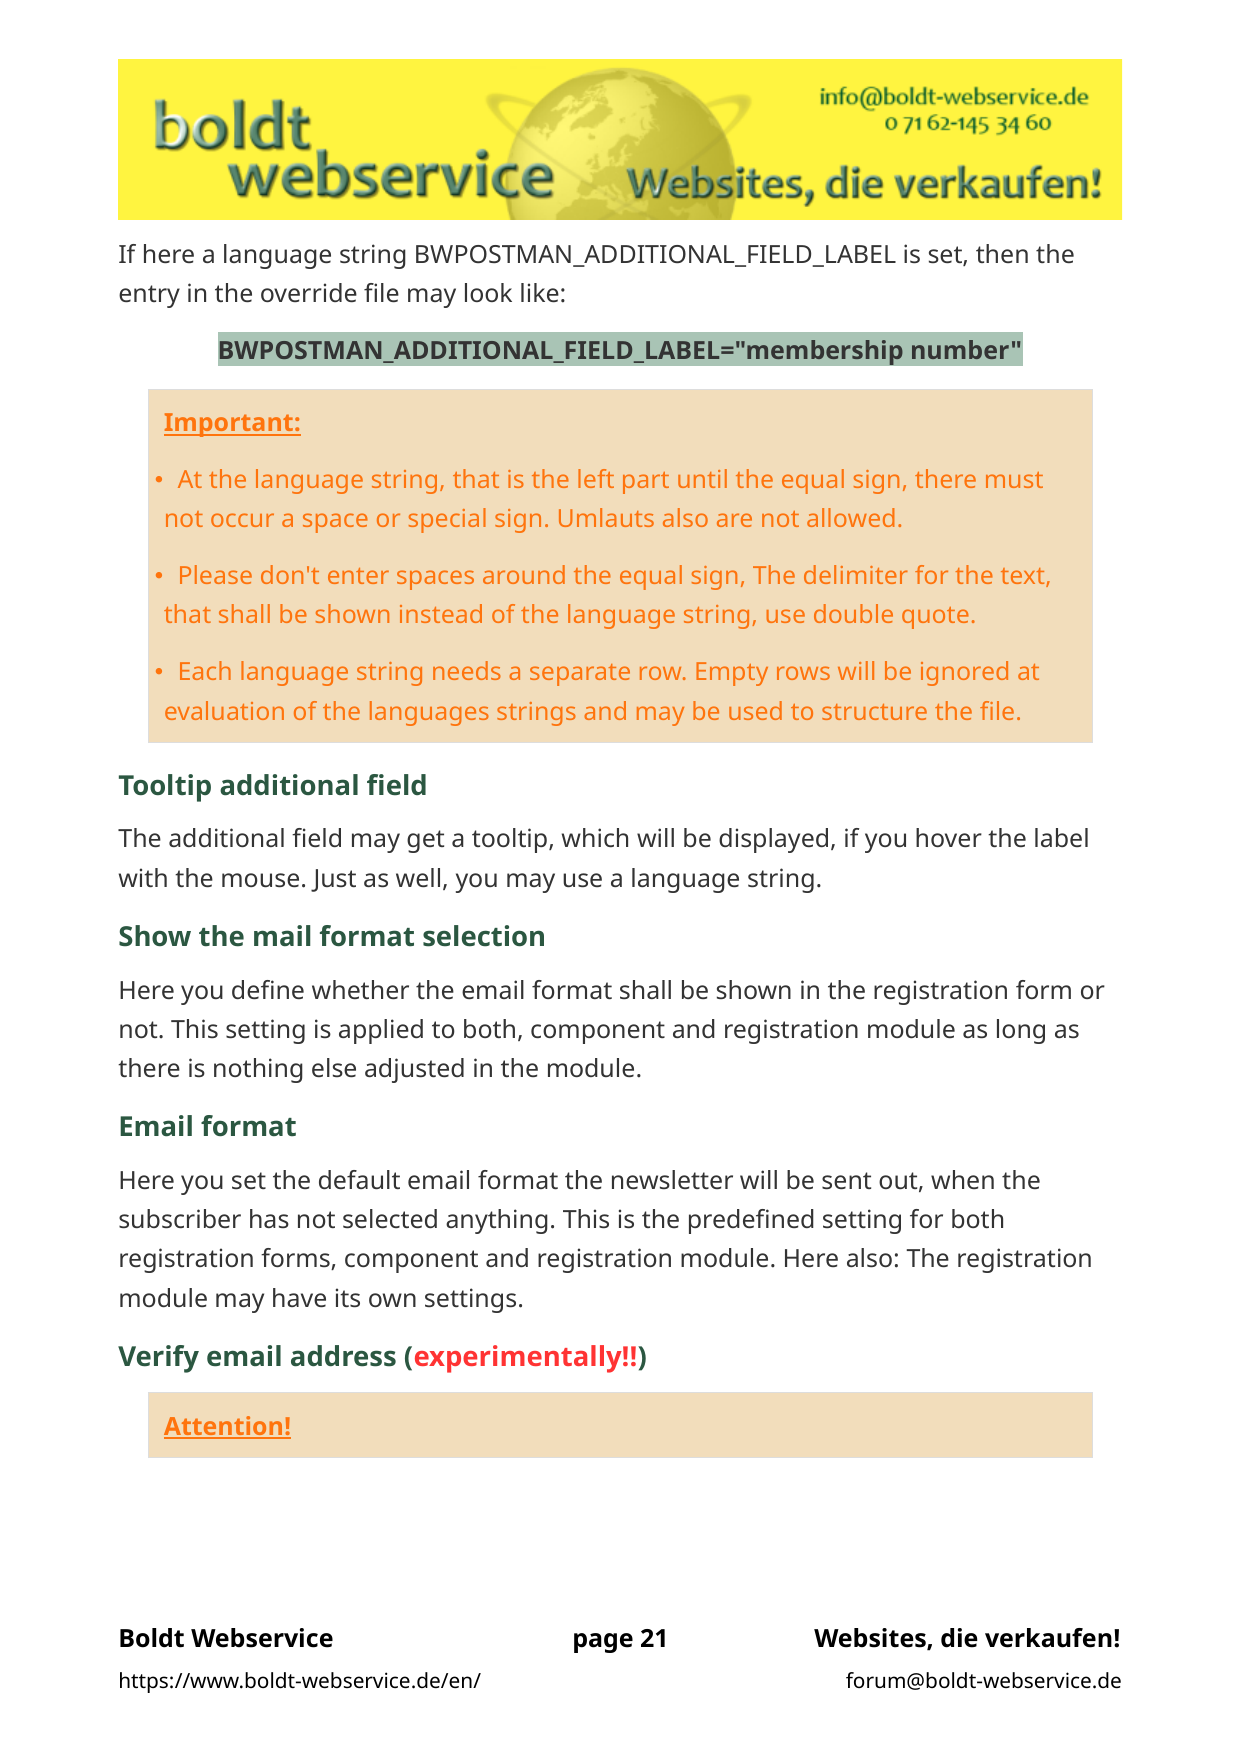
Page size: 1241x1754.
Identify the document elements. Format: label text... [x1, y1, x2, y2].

text Here you define whether the email format shall be shown in the registration form or not. This setting is applied to both, component and registration module as long as there is nothing else adjusted in the module. [118, 972, 1122, 1085]
subtitle Tooltip additional field [118, 766, 1122, 803]
text Attention! [149, 1393, 1092, 1457]
list At the language string, that is the left part until the equal sign, there must not occur a space or special sign. Umlauts also are not allowed. [149, 446, 1092, 535]
picture [118, 59, 1123, 220]
list Each language string needs a separate row. Empty rows will be ignored at evaluation of the languages strings and may be used to structure the file. [149, 638, 1092, 742]
list Please don't enter spaces around the equal sign, The delimiter for the text, that shall be shown instead of the language string, use double quote. [149, 542, 1092, 631]
text BWPOSTMAN_ADDITIONAL_FIELD_LABEL="membership number" [118, 332, 218, 366]
subtitle Show the mail format selection [118, 917, 1122, 954]
subtitle Email format [118, 1107, 1122, 1145]
text BWPOSTMAN_ADDITIONAL_FIELD_LABEL="membership number" [1023, 332, 1122, 366]
subtitle Verify email address (experimentally!!) [118, 1337, 1122, 1374]
text The additional field may get a tooltip, which will be displayed, if you hover the label with the mouse. Just as well, you may use a language string. [118, 821, 1122, 894]
text If here a language string BWPOSTMAN_ADDITIONAL_FIELD_LABEL is set, then the entry in the override file may look like: [118, 236, 1122, 309]
text Important: [149, 390, 1092, 439]
text Here you set the default email format the newsletter will be sent out, when the subscriber has not selected anything. This is the predefined setting for both registration forms, component and registration module. Here also: The registration module may have its own settings. [118, 1163, 1122, 1314]
